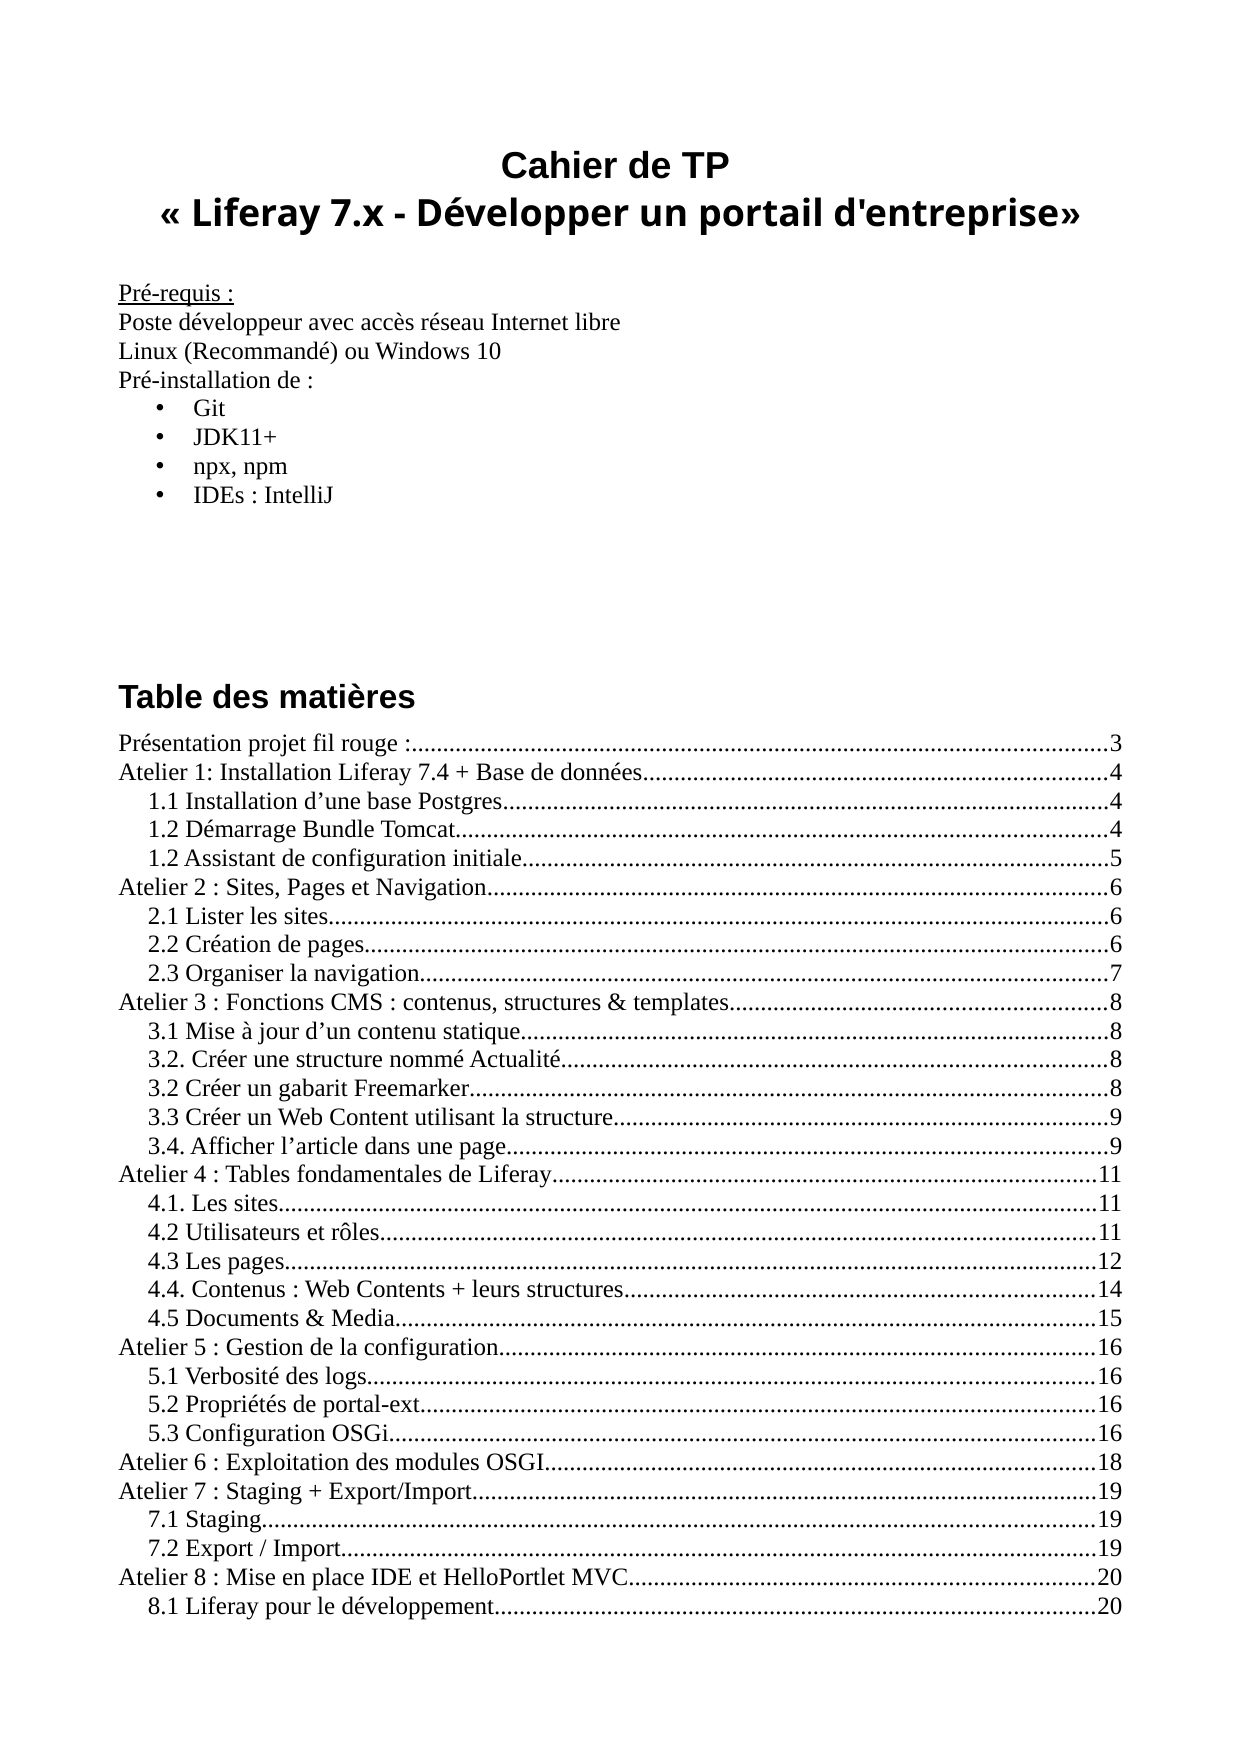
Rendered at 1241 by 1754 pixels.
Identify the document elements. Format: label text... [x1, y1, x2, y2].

text Poste développeur avec accès réseau Internet libre [118, 307, 1122, 336]
text Atelier 3 : Fonctions CMS : contenus, structures & templates 8 [118, 987, 1122, 1016]
text 7.2 Export / Import 19 [148, 1533, 1122, 1562]
text 2.1 Lister les sites 6 [148, 901, 1122, 929]
text 5.2 Propriétés de portal-ext 16 [148, 1389, 1122, 1418]
text 5.3 Configuration OSGi 16 [148, 1418, 1122, 1447]
text Atelier 6 : Exploitation des modules OSGI 18 [118, 1447, 1122, 1476]
text 1.1 Installation d’une base Postgres 4 [148, 786, 1122, 814]
text 4.3 Les pages 12 [148, 1246, 1122, 1274]
list IDEs : IntelliJ [156, 480, 1122, 508]
text Atelier 8 : Mise en place IDE et HelloPortlet MVC 20 [118, 1562, 1122, 1591]
subtitle Table des matières [118, 677, 1122, 716]
text 2.3 Organiser la navigation 7 [148, 958, 1122, 987]
list Git [156, 393, 1122, 422]
text 1.2 Assistant de configuration initiale 5 [148, 843, 1122, 872]
text 4.1. Les sites 11 [148, 1188, 1122, 1217]
text Atelier 2 : Sites, Pages et Navigation 6 [118, 872, 1122, 901]
title Cahier de TP « Liferay 7.x - Développer un portail d'entreprise» [118, 143, 1122, 237]
text Atelier 5 : Gestion de la configuration 16 [118, 1332, 1122, 1361]
text 2.2 Création de pages 6 [148, 929, 1122, 958]
text Linux (Recommandé) ou Windows 10 [118, 336, 1122, 365]
text Pré-installation de : [118, 365, 1122, 393]
text 4.2 Utilisateurs et rôles 11 [148, 1217, 1122, 1246]
text 3.3 Créer un Web Content utilisant la structure 9 [148, 1102, 1122, 1131]
text 1.2 Démarrage Bundle Tomcat 4 [148, 814, 1122, 843]
text 7.1 Staging 19 [148, 1504, 1122, 1533]
text 3.4. Afficher l’article dans une page 9 [148, 1131, 1122, 1159]
text Atelier 7 : Staging + Export/Import 19 [118, 1476, 1122, 1504]
text Présentation projet fil rouge : 3 [118, 728, 1122, 757]
text 3.1 Mise à jour d’un contenu statique 8 [148, 1016, 1122, 1044]
text 4.4. Contenus : Web Contents + leurs structures 14 [148, 1274, 1122, 1303]
text 3.2 Créer un gabarit Freemarker 8 [148, 1073, 1122, 1102]
text 3.2. Créer une structure nommé Actualité 8 [148, 1044, 1122, 1073]
list npx, npm [156, 451, 1122, 480]
text 8.1 Liferay pour le développement 20 [148, 1591, 1122, 1619]
text 5.1 Verbosité des logs 16 [148, 1361, 1122, 1389]
text Atelier 1: Installation Liferay 7.4 + Base de données 4 [118, 757, 1122, 786]
text Atelier 4 : Tables fondamentales de Liferay 11 [118, 1159, 1122, 1188]
list JDK11+ [156, 422, 1122, 451]
text Pré-requis : [118, 278, 1122, 307]
text 4.5 Documents & Media 15 [148, 1303, 1122, 1332]
